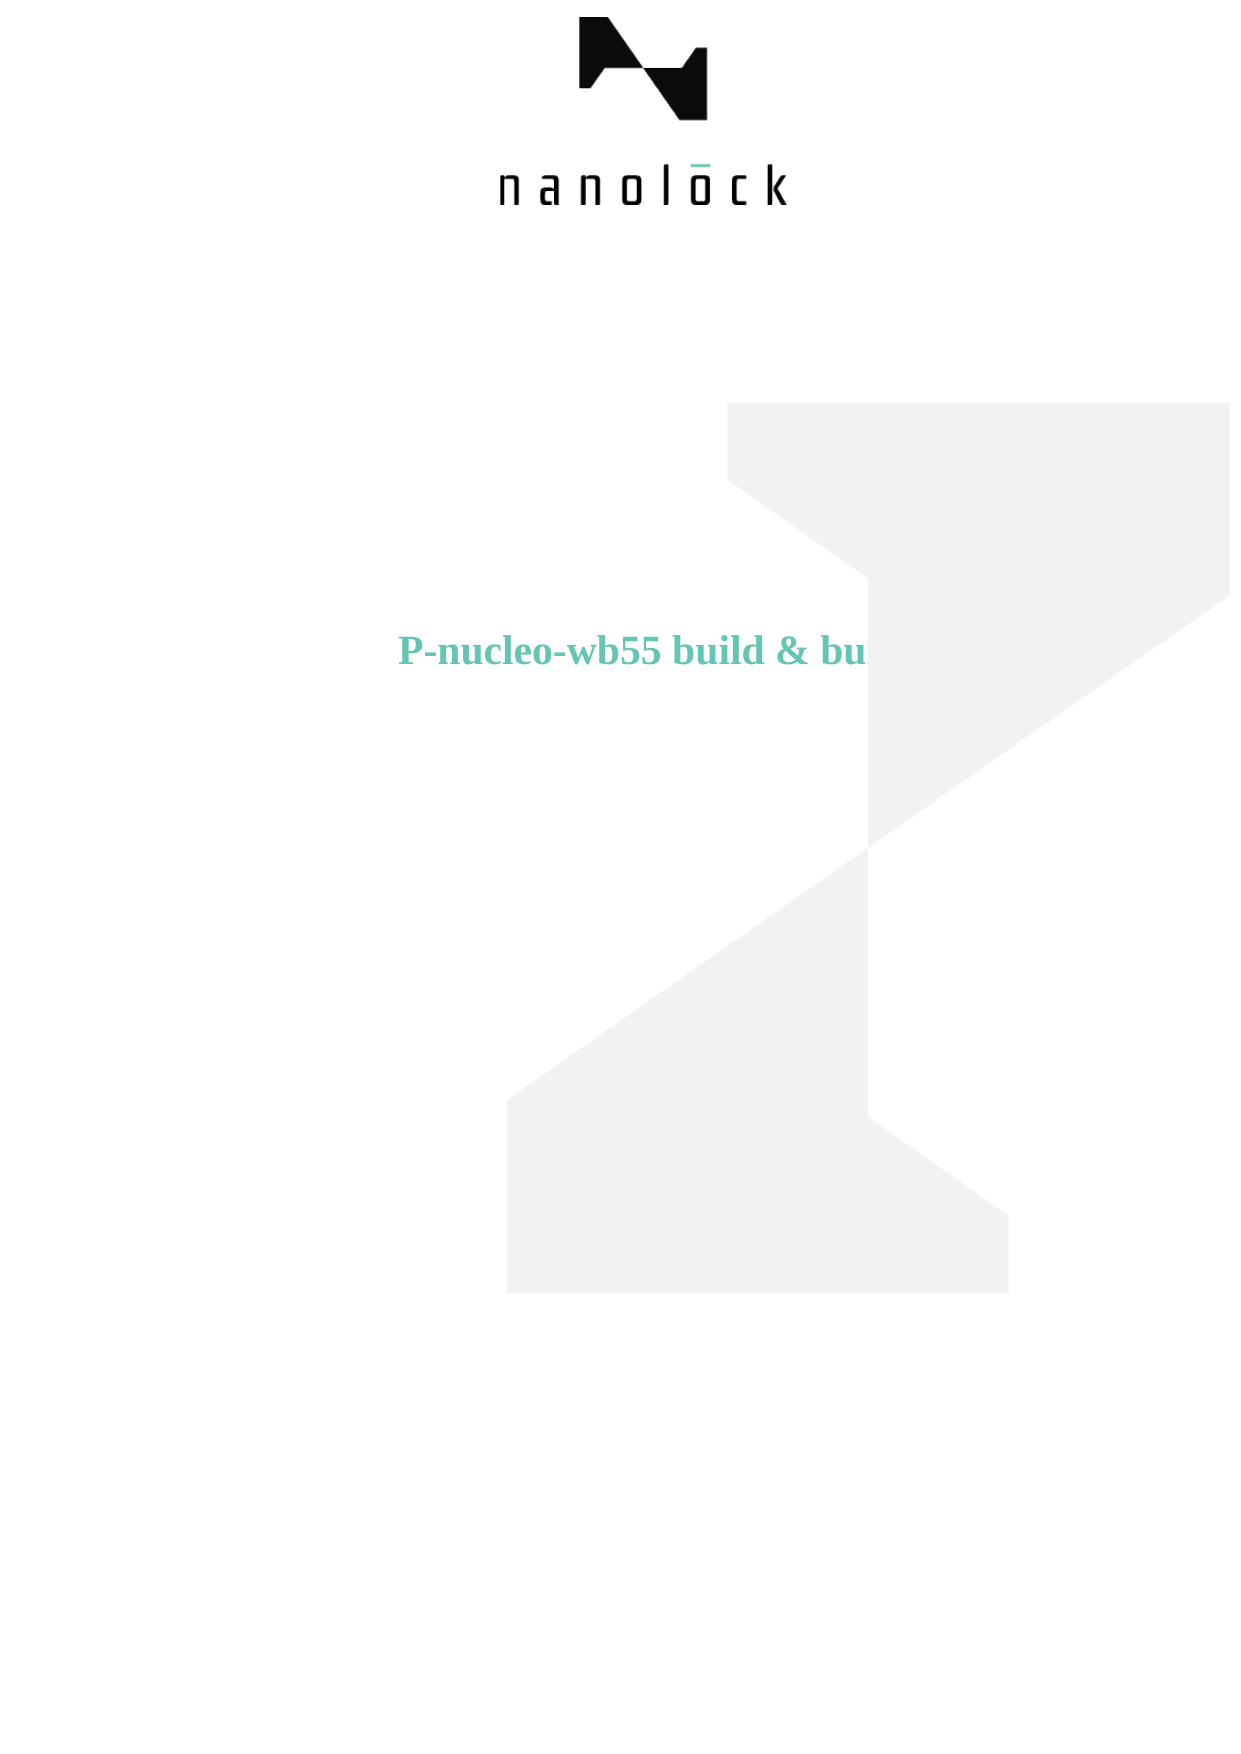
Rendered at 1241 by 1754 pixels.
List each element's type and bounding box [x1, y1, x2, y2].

picture [506, 403, 1230, 1293]
picture [500, 17, 787, 205]
